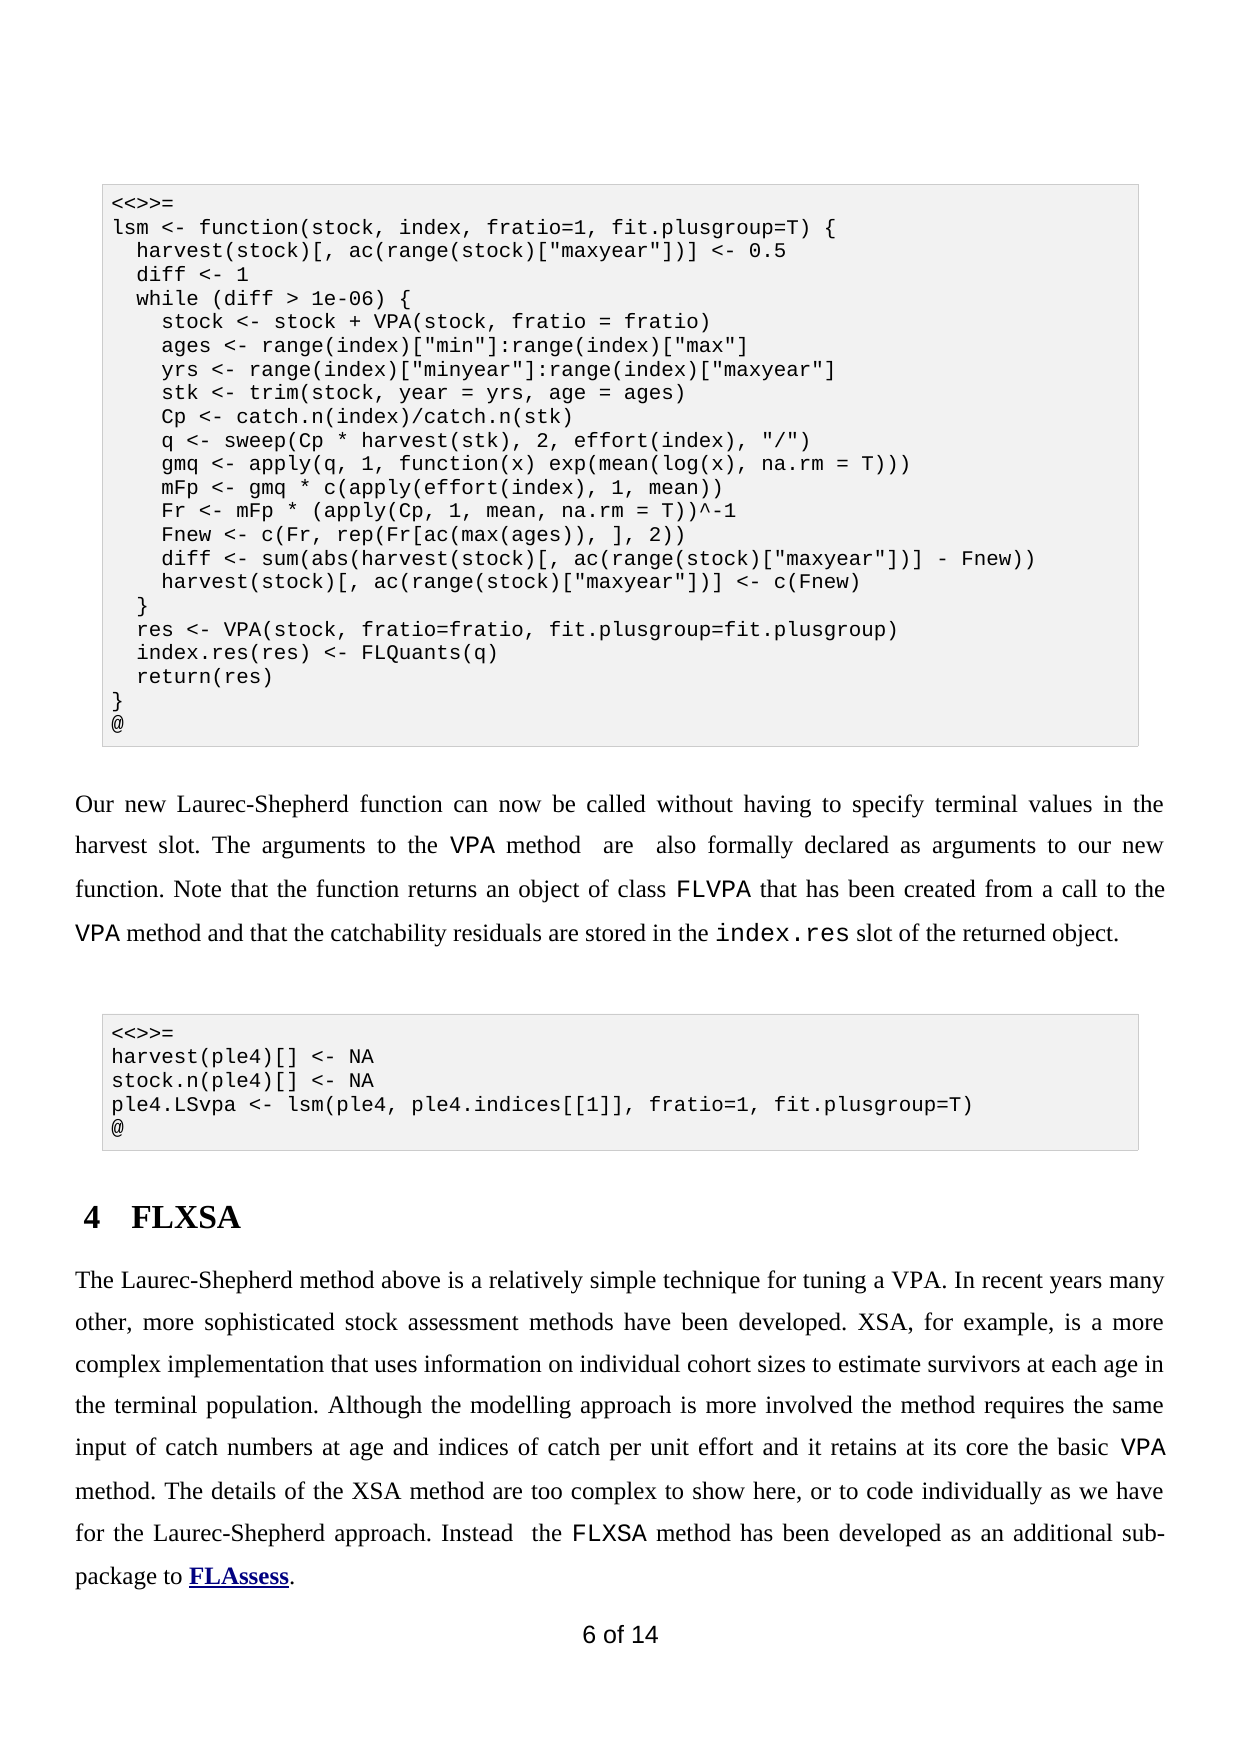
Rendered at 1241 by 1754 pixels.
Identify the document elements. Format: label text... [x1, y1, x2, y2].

text <<>>= [111, 1023, 1129, 1046]
text The Laurec-Shepherd method above is a relatively simple technique for tuning a VPA. In recent years many other, more sophisticated stock assessment methods have been developed. XSA, for example, is a more complex implementation that uses information on individual cohort sizes to estimate survivors at each age in the terminal population. Although the modelling approach is more involved the method requires the same input of catch numbers at age and indices of catch per unit effort and it retains at its core the basic VPA method. The details of the XSA method are too complex to show here, or to code individually as we have for the Laurec-Shepherd approach. Instead the FLXSA method has been developed as an additional sub-package to FLAssess. [75, 1267, 1166, 1590]
text @ [111, 713, 1129, 737]
text <<>>= [111, 193, 1129, 217]
text lsm <- function(stock, index, fratio=1, fit.plusgroup=T) { harvest(stock)[, ac(range(stock)["maxyear"])] <- 0.5 diff <- 1 while (diff > 1e-06) { stock <- stock + VPA(stock, fratio = fratio) ages <- range(index)["min"]:range(index)["max"] yrs <- range(index)["minyear"]:range(index)["maxyear"] stk <- trim(stock, year = yrs, age = ages) Cp <- catch.n(index)/catch.n(stk) q <- sweep(Cp * harvest(stk), 2, effort(index), "/") gmq <- apply(q, 1, function(x) exp(mean(log(x), na.rm = T))) mFp <- gmq * c(apply(effort(index), 1, mean)) Fr <- mFp * (apply(Cp, 1, mean, na.rm = T))^-1 Fnew <- c(Fr, rep(Fr[ac(max(ages)), ], 2)) diff <- sum(abs(harvest(stock)[, ac(range(stock)["maxyear"])] - Fnew)) harvest(stock)[, ac(range(stock)["maxyear"])] <- c(Fnew) } res <- VPA(stock, fratio=fratio, fit.plusgroup=fit.plusgroup) index.res(res) <- FLQuants(q) return(res) } [111, 217, 1129, 713]
text ple4.LSvpa <- lsm(ple4, ple4.indices[[1]], fratio=1, fit.plusgroup=T) [111, 1094, 1129, 1117]
text @ [111, 1117, 1129, 1141]
text harvest(ple4)[] <- NA [111, 1046, 1129, 1070]
text stock.n(ple4)[] <- NA [111, 1070, 1129, 1094]
subtitle FLXSA [75, 1002, 1166, 1236]
text Our new Laurec-Shepherd function can now be called without having to specify terminal values in the harvest slot. The arguments to the VPA method are also formally declared as arguments to our new function. Note that the function returns an object of class FLVPA that has been created from a call to the VPA method and that the catchability residuals are stored in the index.res slot of the returned object. [75, 172, 1166, 949]
